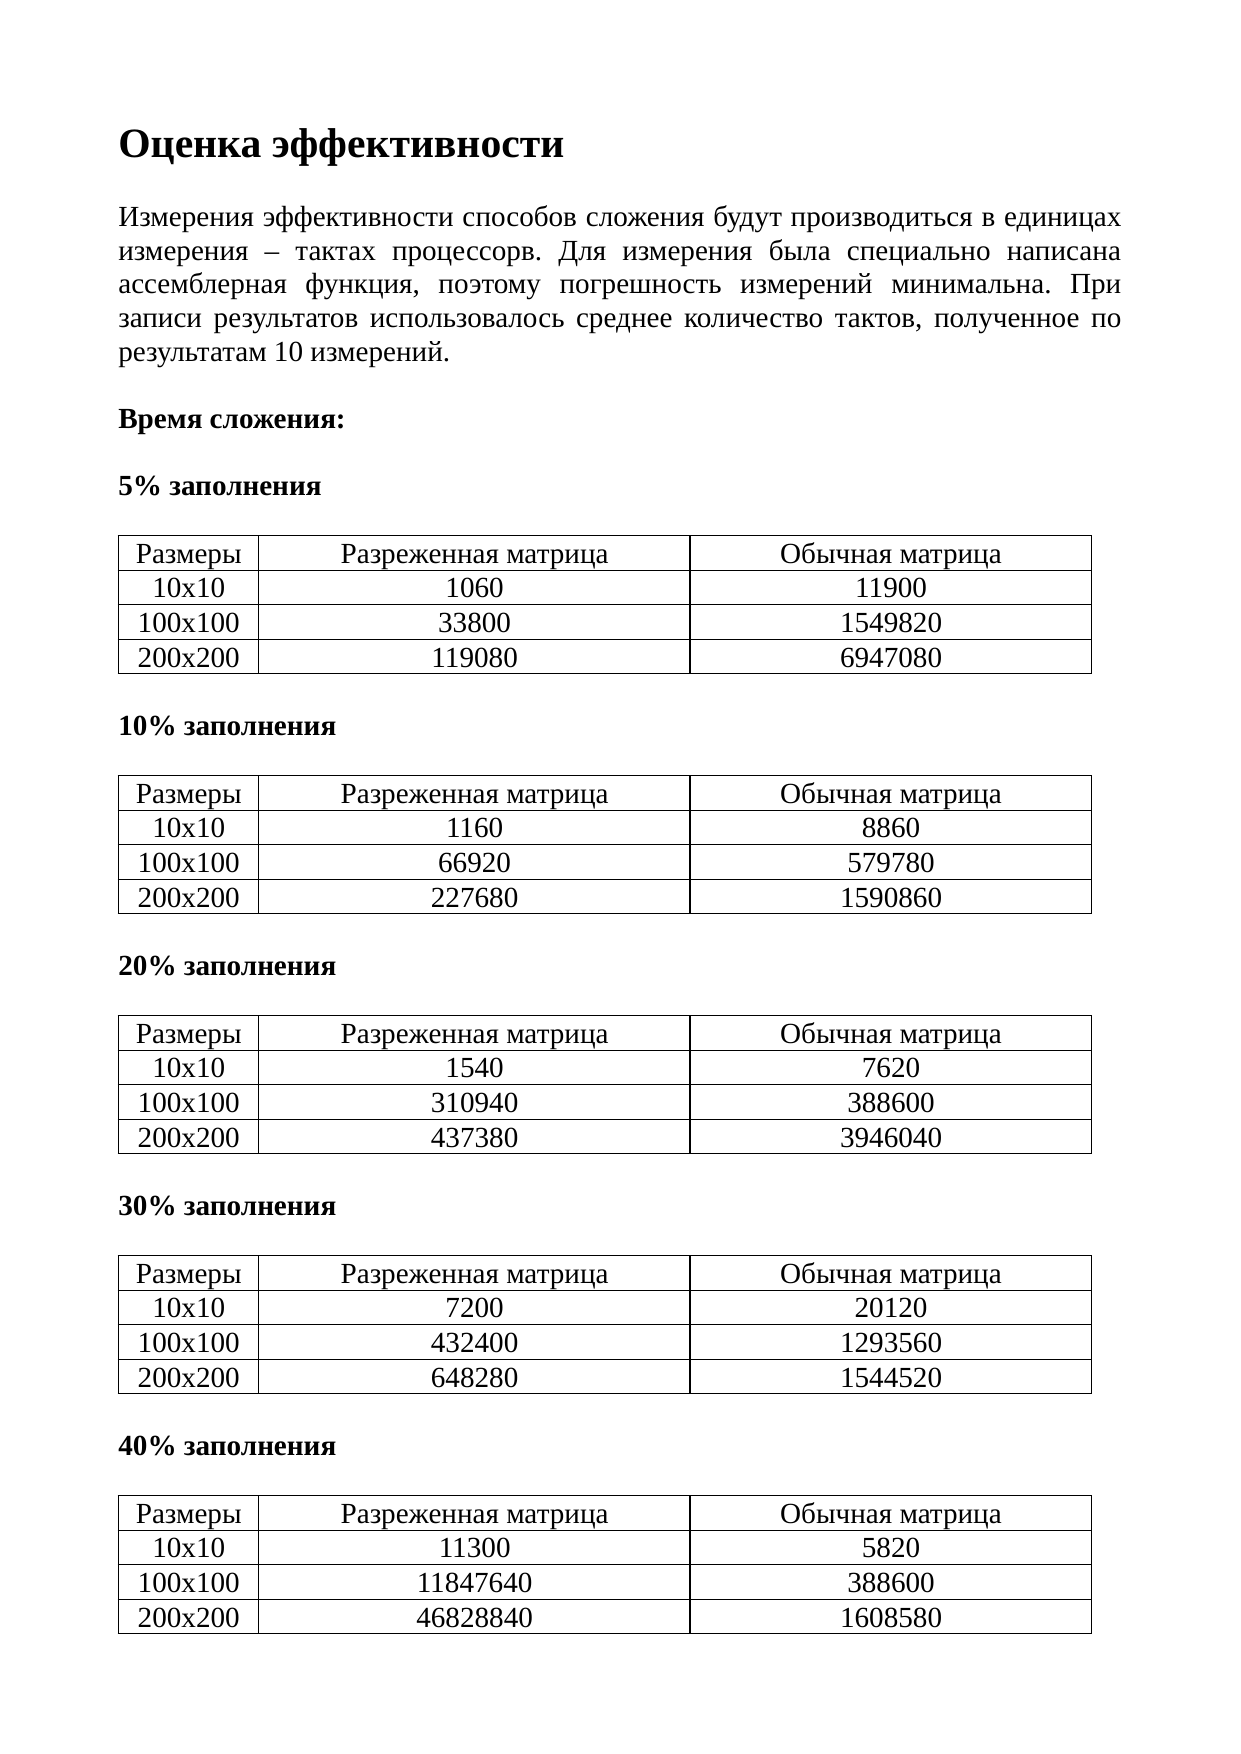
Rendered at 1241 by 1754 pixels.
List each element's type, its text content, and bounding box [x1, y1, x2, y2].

text Измерения эффективности способов сложения будут производиться в единицах измерения – тактах процессорв. Для измерения была специально написана ассемблерная функция, поэтому погрешность измерений минимальна. При записи результатов использовалось среднее количество тактов, полученное по результатам 10 измерений. [118, 199, 1122, 367]
table_cell 11847640 [259, 1565, 689, 1599]
table_cell 1590860 [691, 880, 1091, 913]
table_cell 200х200 [119, 640, 258, 673]
table_cell 11900 [691, 571, 1091, 604]
table_cell 100х100 [119, 845, 258, 879]
table_cell 200х200 [119, 1120, 258, 1153]
table_cell 1608580 [691, 1600, 1091, 1633]
table_header Обычная матрица [691, 1256, 1091, 1289]
table_header Разреженная матрица [259, 1496, 689, 1529]
table_cell 100х100 [119, 1325, 258, 1359]
table_cell 10х10 [119, 571, 258, 604]
table_header Обычная матрица [691, 1016, 1091, 1049]
table_cell 11300 [259, 1531, 689, 1564]
table_cell 7620 [691, 1051, 1091, 1084]
table_cell 437380 [259, 1120, 689, 1153]
table_cell 1544520 [691, 1360, 1091, 1393]
table_cell 3946040 [691, 1120, 1091, 1153]
table_cell 1549820 [691, 605, 1091, 639]
table_header Разреженная матрица [259, 536, 689, 569]
table_header Размеры [119, 1256, 258, 1289]
table_cell 46828840 [259, 1600, 689, 1633]
table_cell 10х10 [119, 811, 258, 844]
table_cell 648280 [259, 1360, 689, 1393]
text Оценка эффективности [118, 118, 1122, 166]
table_cell 10х10 [119, 1051, 258, 1084]
table_cell 388600 [691, 1085, 1091, 1119]
table_header Размеры [119, 1496, 258, 1529]
table_header Обычная матрица [691, 776, 1091, 809]
table_cell 66920 [259, 845, 689, 879]
text 10% заполнения [118, 708, 1122, 741]
table_cell 7200 [259, 1291, 689, 1324]
table_cell 1540 [259, 1051, 689, 1084]
table_header Размеры [119, 536, 258, 569]
text 5% заполнения [118, 468, 1122, 501]
table_header Обычная матрица [691, 1496, 1091, 1529]
table_cell 10х10 [119, 1291, 258, 1324]
table_cell 1293560 [691, 1325, 1091, 1359]
table_cell 33800 [259, 605, 689, 639]
table_cell 119080 [259, 640, 689, 673]
table_cell 310940 [259, 1085, 689, 1119]
table_cell 200х200 [119, 1600, 258, 1633]
table_cell 579780 [691, 845, 1091, 879]
table_cell 6947080 [691, 640, 1091, 673]
table_cell 1060 [259, 571, 689, 604]
table_cell 100х100 [119, 1565, 258, 1599]
table_cell 8860 [691, 811, 1091, 844]
table_cell 200х200 [119, 880, 258, 913]
table_header Обычная матрица [691, 536, 1091, 569]
table_cell 200х200 [119, 1360, 258, 1393]
table_header Разреженная матрица [259, 1256, 689, 1289]
text Время сложения: [118, 401, 1122, 434]
table_cell 100х100 [119, 1085, 258, 1119]
table_cell 100х100 [119, 605, 258, 639]
table_cell 227680 [259, 880, 689, 913]
table_cell 432400 [259, 1325, 689, 1359]
table_cell 388600 [691, 1565, 1091, 1599]
text 30% заполнения [118, 1188, 1122, 1221]
table_cell 10х10 [119, 1531, 258, 1564]
table_cell 5820 [691, 1531, 1091, 1564]
table_cell 20120 [691, 1291, 1091, 1324]
text 40% заполнения [118, 1428, 1122, 1461]
table_cell 1160 [259, 811, 689, 844]
table_header Размеры [119, 1016, 258, 1049]
text 20% заполнения [118, 948, 1122, 981]
table_header Разреженная матрица [259, 1016, 689, 1049]
table_header Размеры [119, 776, 258, 809]
table_header Разреженная матрица [259, 776, 689, 809]
